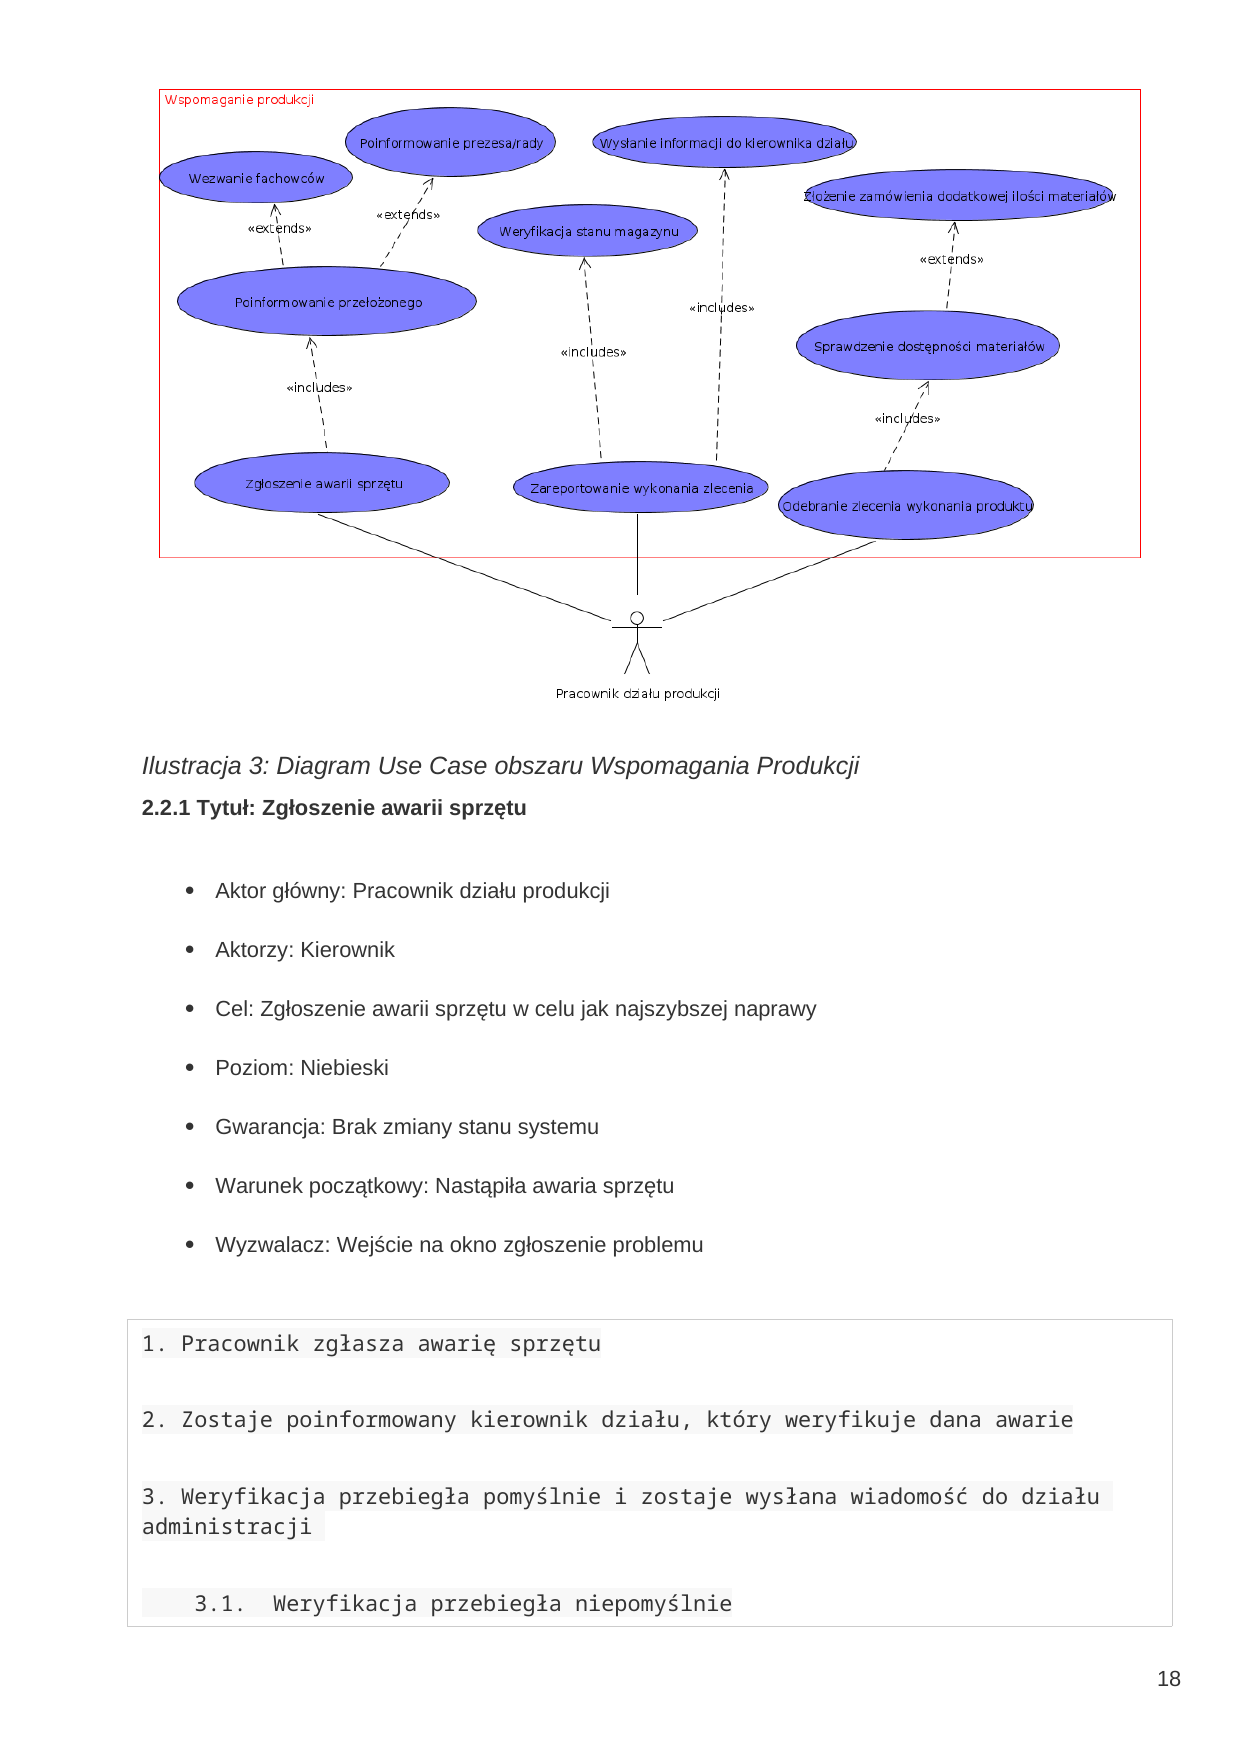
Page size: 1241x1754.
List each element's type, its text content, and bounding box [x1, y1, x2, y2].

text Ilustracja 3: Diagram Use Case obszaru Wspomagania Produkcji [142, 735, 1158, 780]
list Aktor główny: Pracownik działu produkcji [186, 878, 1158, 903]
list Poziom: Niebieski [186, 1055, 1158, 1080]
text [142, 59, 1158, 71]
text 2.2.1 Tytuł: Zgłoszenie awarii sprzętu [142, 780, 1158, 820]
list Wyzwalacz: Wejście na okno zgłoszenie problemu [186, 1232, 1158, 1257]
text 1. Pracownik zgłasza awarię sprzętu [128, 1320, 1172, 1358]
text 2. Zostaje poinformowany kierownik działu, który weryfikuje dana awarie [128, 1396, 1172, 1434]
list Warunek początkowy: Nastąpiła awaria sprzętu [186, 1173, 1158, 1198]
list Aktorzy: Kierownik [186, 937, 1158, 962]
text 3.1. Weryfikacja przebiegła niepomyślnie [128, 1579, 1172, 1626]
text 3. Weryfikacja przebiegła pomyślnie i zostaje wysłana wiadomość do działu administracji [128, 1473, 1172, 1541]
list Gwarancja: Brak zmiany stanu systemu [186, 1114, 1158, 1139]
list Cel: Zgłoszenie awarii sprzętu w celu jak najszybszej naprawy [186, 996, 1158, 1021]
picture [141, 71, 1158, 735]
